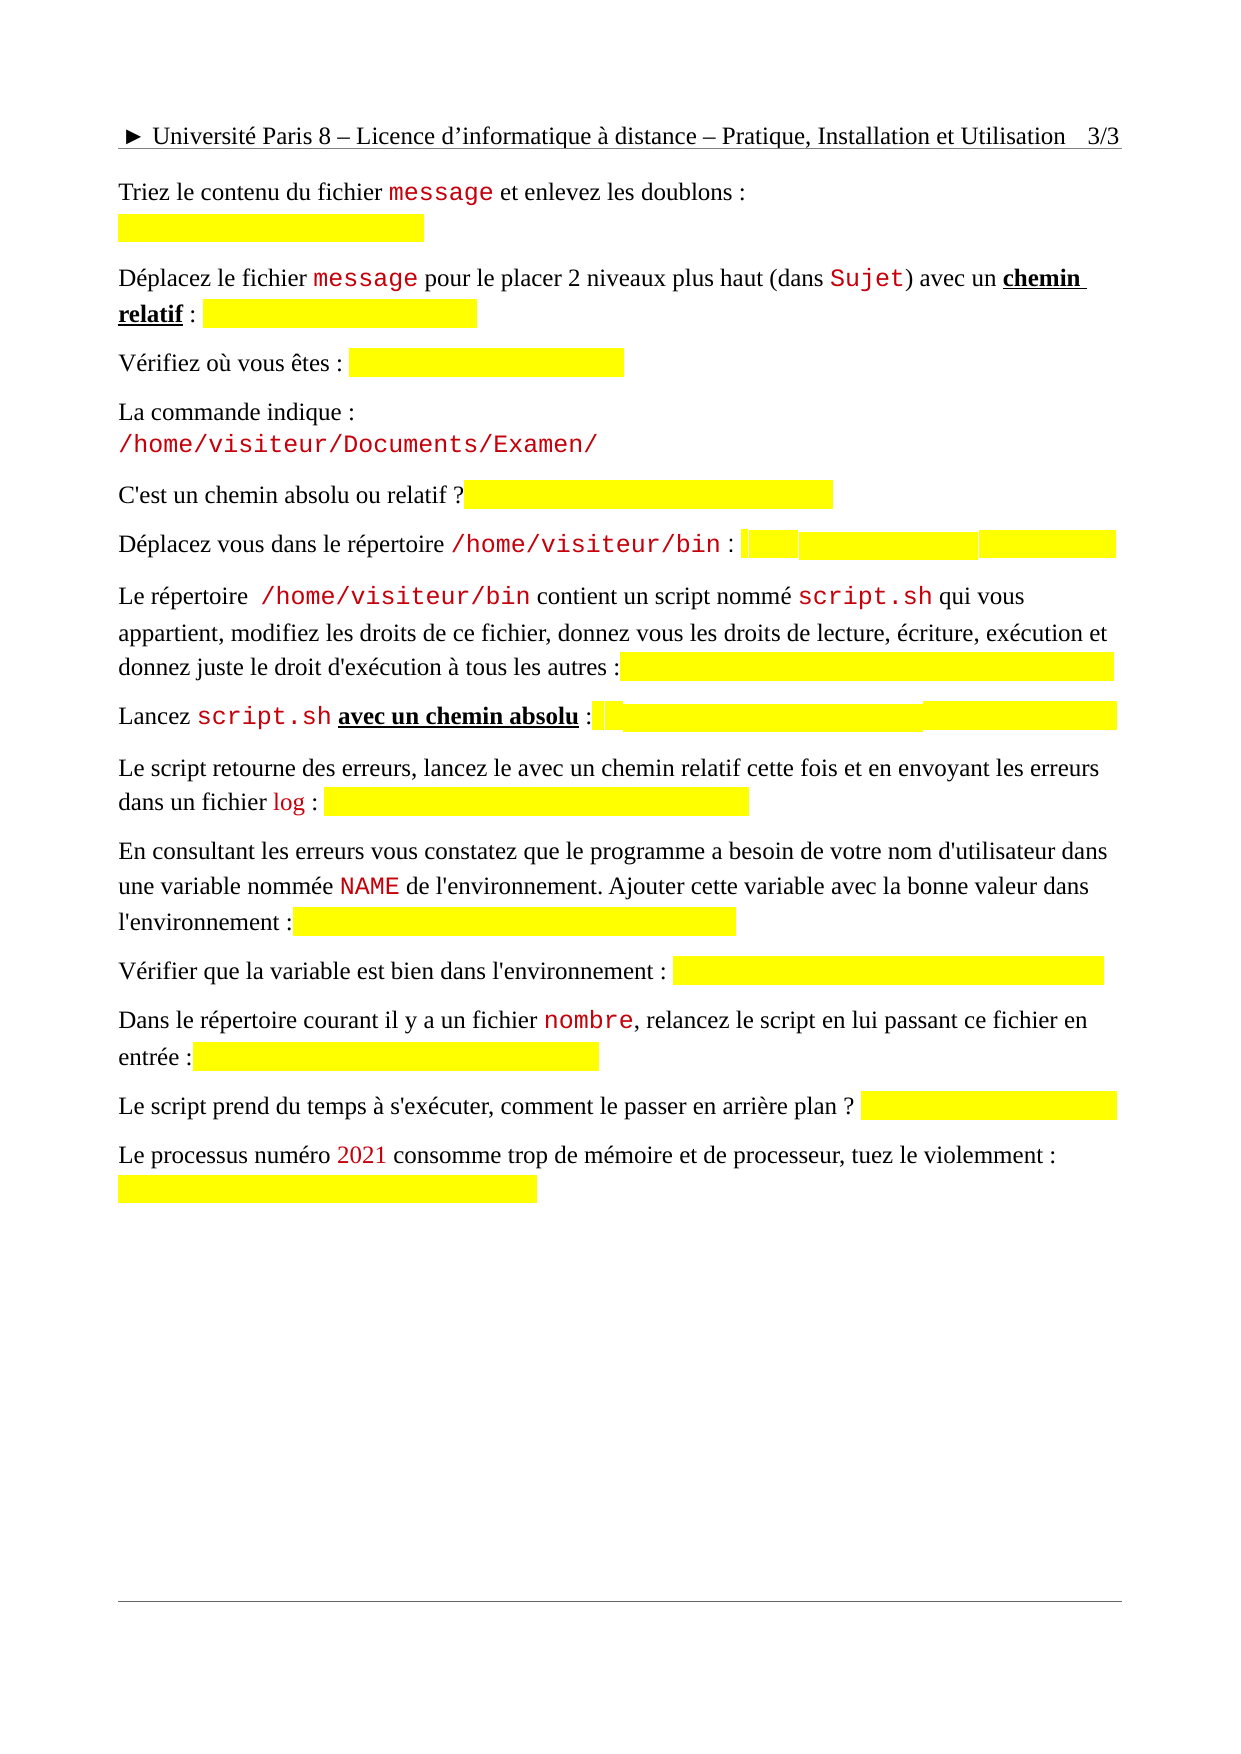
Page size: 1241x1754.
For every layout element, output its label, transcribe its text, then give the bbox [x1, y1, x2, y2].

text Le script prend du temps à s'exécuter, comment le passer en arrière plan ? [118, 1091, 1122, 1120]
text La commande indique : /home/visiteur/Documents/Examen/ [118, 397, 1122, 460]
text Le processus numéro 2021 consomme trop de mémoire et de processeur, tuez le violemment : [118, 1140, 1122, 1203]
text Déplacez vous dans le répertoire /home/visiteur/bin : [118, 529, 1122, 560]
text Vérifiez où vous êtes : [118, 348, 1122, 377]
text Le script retourne des erreurs, lancez le avec un chemin relatif cette fois et en envoyant les erreurs dans un fichier log : [118, 753, 1122, 816]
text Le répertoire /home/visiteur/bin contient un script nommé script.sh qui vous appartient, modifiez les droits de ce fichier, donnez vous les droits de lecture, écriture, exécution et donnez juste le droit d'exécution à tous les autres : [118, 581, 1122, 681]
text Dans le répertoire courant il y a un fichier nombre, relancez le script en lui passant ce fichier en entrée : [118, 1005, 1122, 1071]
text Lancez script.sh avec un chemin absolu : [118, 701, 1122, 732]
text Vérifier que la variable est bien dans l'environnement : [118, 956, 1122, 985]
text En consultant les erreurs vous constatez que le programme a besoin de votre nom d'utilisateur dans une variable nommée NAME de l'environnement. Ajouter cette variable avec la bonne valeur dans l'environnement : [118, 836, 1122, 936]
text C'est un chemin absolu ou relatif ? [118, 480, 1122, 509]
text Triez le contenu du fichier message et enlevez les doublons : [118, 177, 1122, 242]
text Déplacez le fichier message pour le placer 2 niveaux plus haut (dans Sujet) avec un chemin relatif : [118, 263, 1122, 328]
